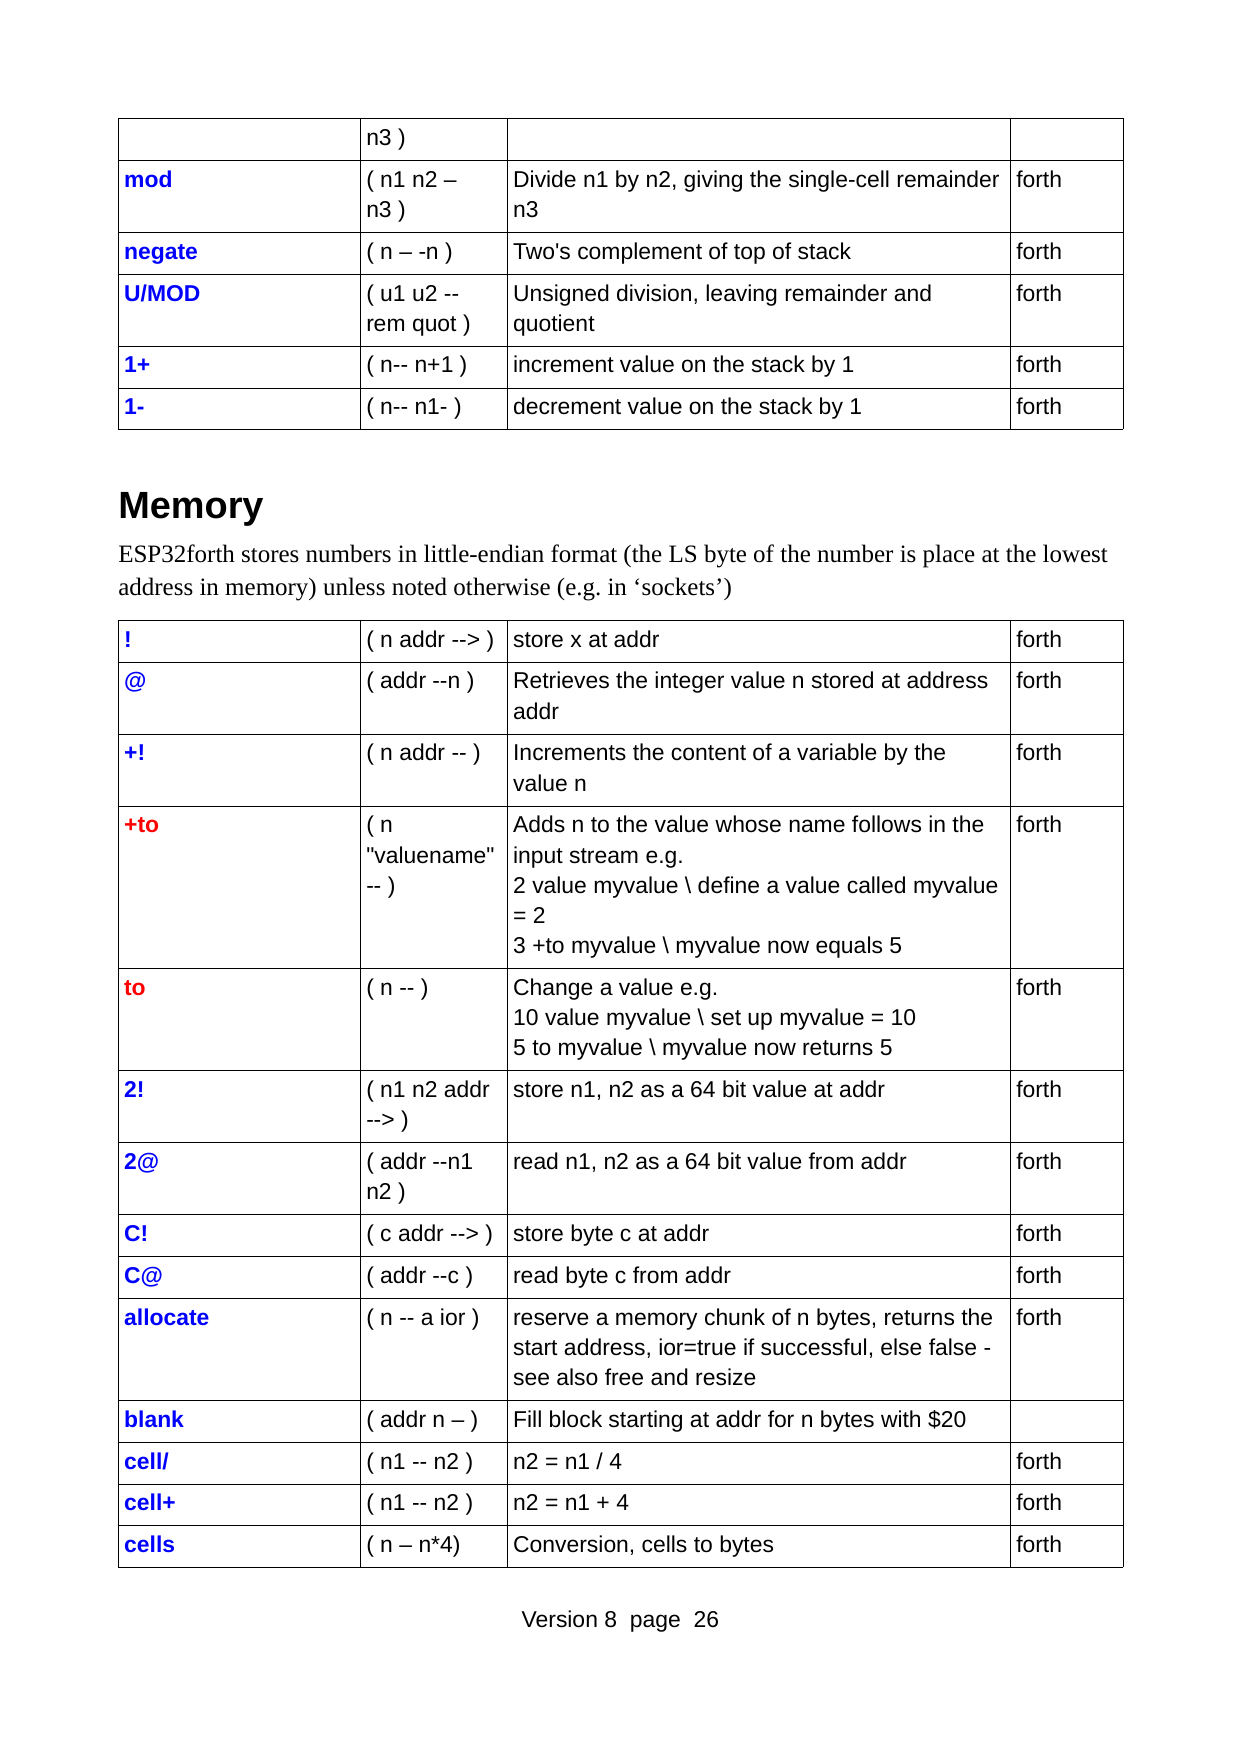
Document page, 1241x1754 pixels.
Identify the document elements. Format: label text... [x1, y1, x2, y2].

table_cell forth [1011, 807, 1123, 968]
table_cell ( addr --n1 n2 ) [361, 1143, 507, 1214]
table_cell [1011, 119, 1123, 160]
table_cell 1- [119, 389, 360, 429]
table_cell decrement value on the stack by 1 [508, 389, 1010, 429]
table_cell store byte c at addr [508, 1215, 1010, 1256]
table_cell forth [1011, 347, 1123, 387]
table_header forth [1011, 621, 1123, 662]
table_cell forth [1011, 969, 1123, 1070]
table_cell Increments the content of a variable by the value n [508, 735, 1010, 806]
table_cell forth [1011, 1443, 1123, 1483]
table_cell ( n -- a ior ) [361, 1299, 507, 1400]
table_cell n2 = n1 + 4 [508, 1485, 1010, 1525]
table_cell read n1, n2 as a 64 bit value from addr [508, 1143, 1010, 1214]
table_cell U/MOD [119, 275, 360, 346]
table_cell ( n addr -- ) [361, 735, 507, 806]
table_cell forth [1011, 1143, 1123, 1214]
table_cell read byte c from addr [508, 1257, 1010, 1298]
table_cell Divide n1 by n2, giving the single-cell remainder n3 [508, 161, 1010, 232]
table_cell Two's complement of top of stack [508, 233, 1010, 274]
table_cell forth [1011, 1257, 1123, 1298]
table_cell ( n-- n+1 ) [361, 347, 507, 387]
table_cell negate [119, 233, 360, 274]
table_cell reserve a memory chunk of n bytes, returns the start address, ior=true if successful, else false - see also free and resize [508, 1299, 1010, 1400]
table_cell n3 ) [361, 119, 507, 160]
table_cell blank [119, 1401, 360, 1442]
table_cell ( n "valuename" -- ) [361, 807, 507, 968]
table_header ( n addr --> ) [361, 621, 507, 662]
table_cell +! [119, 735, 360, 806]
table_cell forth [1011, 1071, 1123, 1142]
table_cell 1+ [119, 347, 360, 387]
table_cell [508, 119, 1010, 160]
table_cell Fill block starting at addr for n bytes with $20 [508, 1401, 1010, 1442]
table_cell ( n1 n2 addr --> ) [361, 1071, 507, 1142]
table_cell mod [119, 161, 360, 232]
table_cell forth [1011, 1215, 1123, 1256]
table_cell forth [1011, 275, 1123, 346]
table_cell Change a value e.g. 10 value myvalue \ set up myvalue = 10 5 to myvalue \ myvalue now returns 5 [508, 969, 1010, 1070]
table_cell +to [119, 807, 360, 968]
table_cell forth [1011, 735, 1123, 806]
table_header ! [119, 621, 360, 662]
table_cell ( n -- ) [361, 969, 507, 1070]
table_cell ( n – -n ) [361, 233, 507, 274]
table_cell n2 = n1 / 4 [508, 1443, 1010, 1483]
table_cell 2! [119, 1071, 360, 1142]
table_cell cell/ [119, 1443, 360, 1483]
table_cell ( u1 u2 -- rem quot ) [361, 275, 507, 346]
table_cell cell+ [119, 1485, 360, 1525]
table_cell [119, 119, 360, 160]
table_cell to [119, 969, 360, 1070]
subtitle Memory [118, 483, 1122, 527]
table_cell [1011, 1401, 1123, 1442]
table_cell forth [1011, 233, 1123, 274]
table_cell Retrieves the integer value n stored at address addr [508, 663, 1010, 733]
table_cell 2@ [119, 1143, 360, 1214]
table_cell ( c addr --> ) [361, 1215, 507, 1256]
table_cell forth [1011, 1485, 1123, 1525]
table_cell forth [1011, 161, 1123, 232]
table_cell ( n-- n1- ) [361, 389, 507, 429]
table_header store x at addr [508, 621, 1010, 662]
table_cell store n1, n2 as a 64 bit value at addr [508, 1071, 1010, 1142]
table_cell forth [1011, 1299, 1123, 1400]
table_cell ( addr --n ) [361, 663, 507, 733]
table_cell @ [119, 663, 360, 733]
table_cell cells [119, 1526, 360, 1567]
table_cell ( n – n*4) [361, 1526, 507, 1567]
table_cell ( n1 n2 – n3 ) [361, 161, 507, 232]
table_cell forth [1011, 663, 1123, 733]
table_cell allocate [119, 1299, 360, 1400]
table_cell ( n1 -- n2 ) [361, 1485, 507, 1525]
table_cell ( addr --c ) [361, 1257, 507, 1298]
table_cell forth [1011, 389, 1123, 429]
table_cell ( n1 -- n2 ) [361, 1443, 507, 1483]
table_cell forth [1011, 1526, 1123, 1567]
table_cell C@ [119, 1257, 360, 1298]
table_cell Conversion, cells to bytes [508, 1526, 1010, 1567]
text ESP32forth stores numbers in little-endian format (the LS byte of the number is place at the lowest address in memory) unless noted otherwise (e.g. in ‘sockets’) [118, 539, 1122, 601]
table_cell ( addr n – ) [361, 1401, 507, 1442]
table_cell Unsigned division, leaving remainder and quotient [508, 275, 1010, 346]
table_cell increment value on the stack by 1 [508, 347, 1010, 387]
table_cell C! [119, 1215, 360, 1256]
table_cell Adds n to the value whose name follows in the input stream e.g. 2 value myvalue \ define a value called myvalue = 2 3 +to myvalue \ myvalue now equals 5 [508, 807, 1010, 968]
